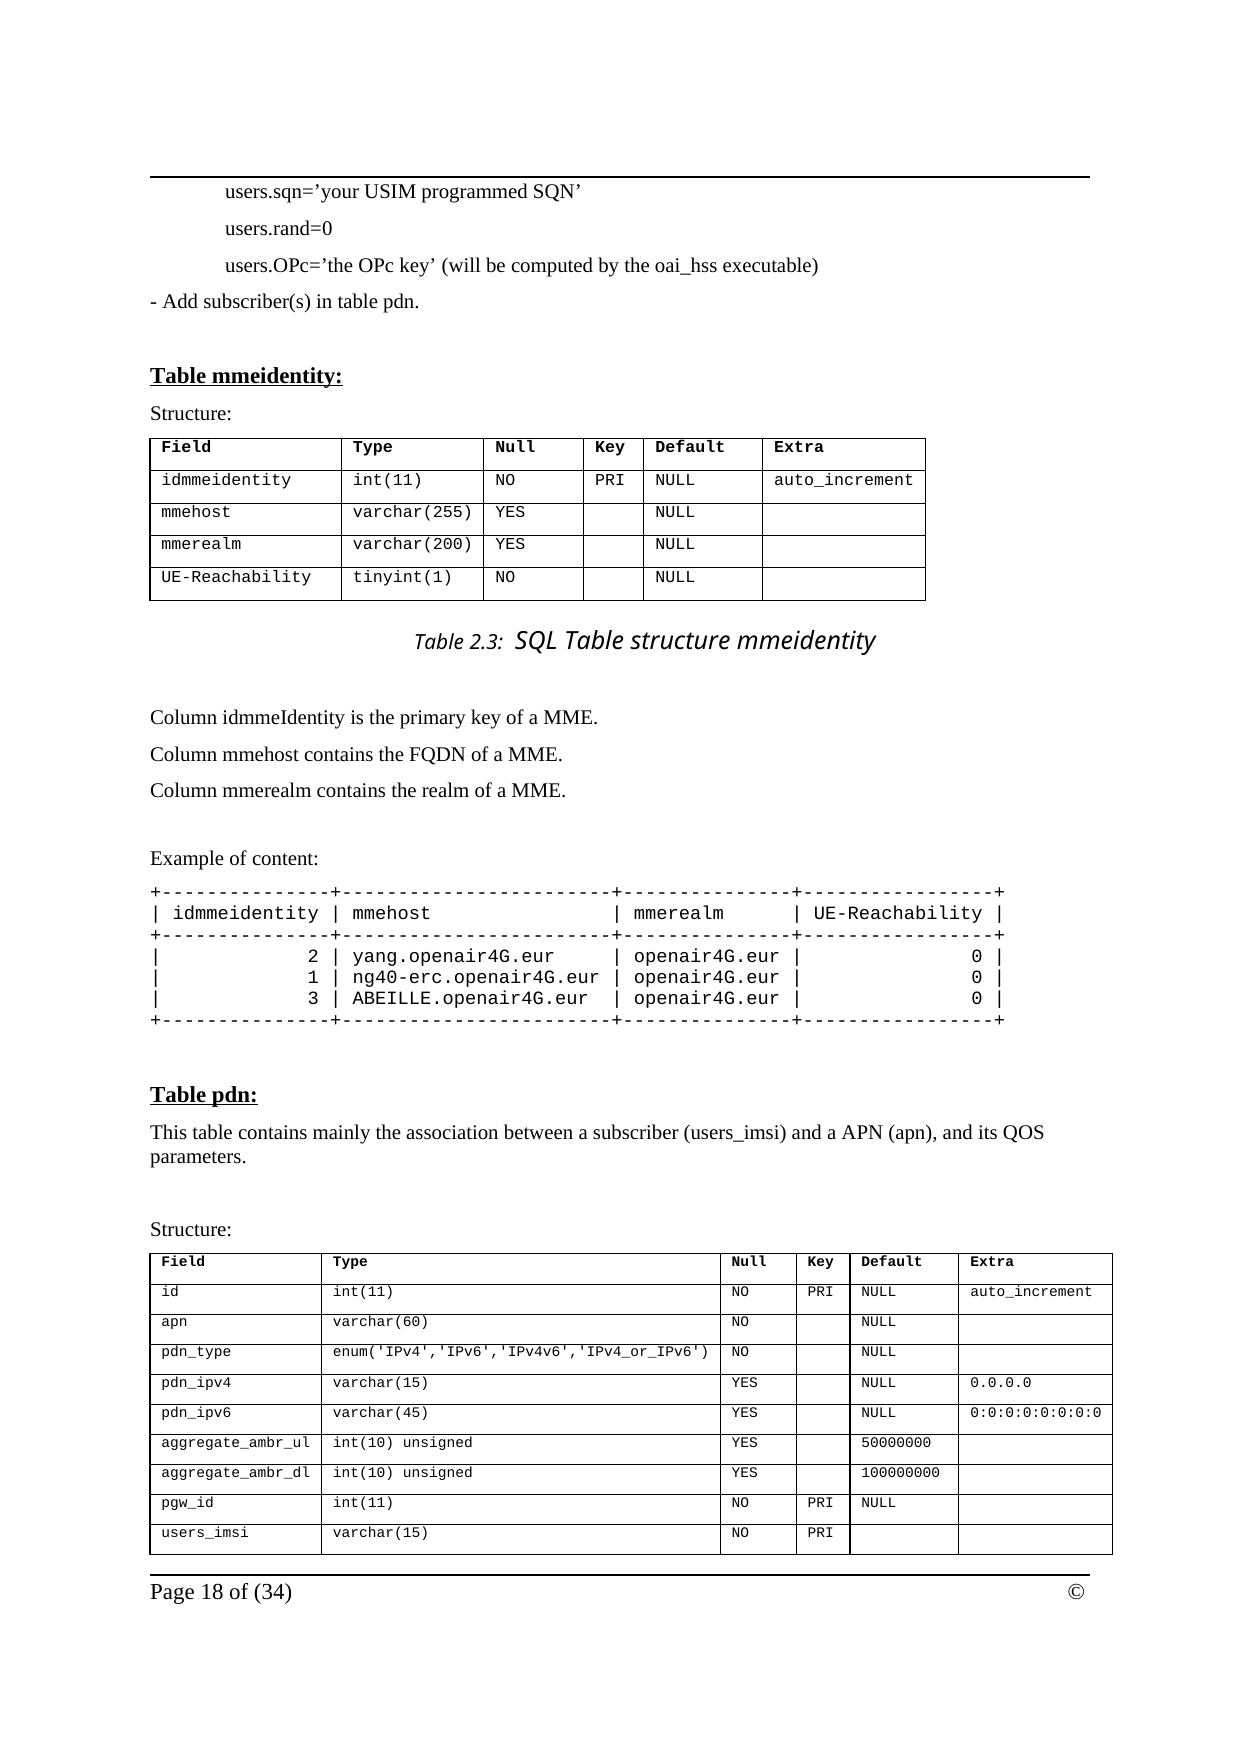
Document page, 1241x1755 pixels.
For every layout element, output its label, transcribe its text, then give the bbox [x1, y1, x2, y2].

table_cell [959, 1345, 1112, 1374]
table_cell pdn_ipv6 [151, 1405, 321, 1434]
text Table 2.3: SQL Table structure mmeidentity [150, 623, 1090, 657]
table_cell NO [721, 1285, 796, 1313]
table_cell idmmeidentity [151, 471, 341, 502]
table_cell NULL [851, 1495, 958, 1524]
table_cell NO [721, 1345, 796, 1374]
table_cell [959, 1465, 1112, 1494]
text Structure: [150, 401, 1090, 425]
text +---------------+------------------------+---------------+-----------------+ | idmmeidentity | mmehost | mmerealm | UE-Reachability | +---------------+------------------------+---------------+-----------------+ | 2 | yang.openair4G.eur | openair4G.eur | 0 | | 1 | ng40-erc.openair4G.eur | openair4G.eur | 0 | | 3 | ABEILLE.openair4G.eur | openair4G.eur | 0 | +---------------+------------------------+---------------+-----------------+ [150, 883, 1090, 1032]
table_cell varchar(60) [322, 1315, 720, 1344]
text Column mmehost contains the FQDN of a MME. [150, 742, 1090, 766]
text Structure: [150, 1217, 1090, 1241]
table_cell int(10) unsigned [322, 1465, 720, 1494]
table_header Field [151, 439, 341, 470]
table_cell YES [484, 536, 583, 567]
table_cell int(11) [342, 471, 483, 502]
table_cell PRI [797, 1495, 849, 1524]
table_cell [797, 1465, 849, 1494]
table_cell NO [721, 1495, 796, 1524]
table_cell NO [484, 568, 583, 600]
table_cell NULL [851, 1315, 958, 1344]
table_cell NULL [851, 1405, 958, 1434]
table_header Extra [763, 439, 925, 470]
text This table contains mainly the association between a subscriber (users_imsi) and a APN (apn), and its QOS parameters. [150, 1119, 1090, 1168]
table_cell [797, 1315, 849, 1344]
table_cell [763, 536, 925, 567]
table_cell pdn_type [151, 1345, 321, 1374]
text Column mmerealm contains the realm of a MME. [150, 778, 1090, 802]
table_cell [797, 1345, 849, 1374]
table_cell NULL [851, 1375, 958, 1404]
table_header Default [644, 439, 762, 470]
table_cell aggregate_ambr_dl [151, 1465, 321, 1494]
table_cell varchar(255) [342, 504, 483, 535]
table_cell [763, 504, 925, 535]
table_cell NULL [644, 471, 762, 502]
text users.OPc=’the OPc key’ (will be computed by the oai_hss executable) [225, 253, 1090, 277]
table_cell apn [151, 1315, 321, 1344]
table_cell [584, 568, 643, 600]
table_cell 50000000 [851, 1435, 958, 1464]
table_cell NULL [851, 1345, 958, 1374]
table_cell PRI [797, 1525, 849, 1554]
text - Add subscriber(s) in table pdn. [150, 289, 1090, 313]
table_cell pgw_id [151, 1495, 321, 1524]
table_header Type [342, 439, 483, 470]
table_header Extra [959, 1254, 1112, 1283]
table_cell auto_increment [959, 1285, 1112, 1313]
table_cell varchar(15) [322, 1525, 720, 1554]
table_cell NO [721, 1525, 796, 1554]
table_cell NO [721, 1315, 796, 1344]
table_cell NULL [644, 536, 762, 567]
table_header Key [797, 1254, 849, 1283]
table_cell varchar(200) [342, 536, 483, 567]
table_cell YES [721, 1405, 796, 1434]
text Example of content: [150, 846, 1090, 870]
table_cell NULL [644, 504, 762, 535]
table_header Null [721, 1254, 796, 1283]
table_cell YES [721, 1465, 796, 1494]
table_cell NULL [644, 568, 762, 600]
table_cell [959, 1525, 1112, 1554]
table_cell [584, 536, 643, 567]
text Table mmeidentity: [150, 362, 1090, 389]
table_cell NO [484, 471, 583, 502]
table_cell YES [721, 1375, 796, 1404]
table_header Key [584, 439, 643, 470]
table_cell YES [721, 1435, 796, 1464]
table_cell enum('IPv4','IPv6','IPv4v6','IPv4_or_IPv6') [322, 1345, 720, 1374]
table_cell int(10) unsigned [322, 1435, 720, 1464]
table_cell int(11) [322, 1495, 720, 1524]
table_cell tinyint(1) [342, 568, 483, 600]
table_cell [584, 504, 643, 535]
table_cell mmehost [151, 504, 341, 535]
table_cell [797, 1405, 849, 1434]
text Table pdn: [150, 1081, 1090, 1107]
table_cell [851, 1525, 958, 1554]
table_header Null [484, 439, 583, 470]
table_cell int(11) [322, 1285, 720, 1313]
table_cell [959, 1315, 1112, 1344]
table_cell 100000000 [851, 1465, 958, 1494]
text Column idmmeIdentity is the primary key of a MME. [150, 684, 1090, 729]
table_cell NULL [851, 1285, 958, 1313]
table_header Field [151, 1254, 321, 1283]
table_cell YES [484, 504, 583, 535]
table_cell mmerealm [151, 536, 341, 567]
table_header Default [851, 1254, 958, 1283]
table_cell 0:0:0:0:0:0:0:0 [959, 1405, 1112, 1434]
table_cell varchar(15) [322, 1375, 720, 1404]
table_cell aggregate_ambr_ul [151, 1435, 321, 1464]
text users.sqn=’your USIM programmed SQN’ [225, 179, 1090, 203]
table_header Type [322, 1254, 720, 1283]
table_cell [959, 1435, 1112, 1464]
table_cell auto_increment [763, 471, 925, 502]
table_cell users_imsi [151, 1525, 321, 1554]
table_cell pdn_ipv4 [151, 1375, 321, 1404]
table_cell [959, 1495, 1112, 1524]
text users.rand=0 [225, 216, 1090, 240]
table_cell [797, 1375, 849, 1404]
table_cell PRI [584, 471, 643, 502]
table_cell varchar(45) [322, 1405, 720, 1434]
table_cell UE-Reachability [151, 568, 341, 600]
table_cell [763, 568, 925, 600]
table_cell PRI [797, 1285, 849, 1313]
table_cell 0.0.0.0 [959, 1375, 1112, 1404]
table_cell [797, 1435, 849, 1464]
table_cell id [151, 1285, 321, 1313]
